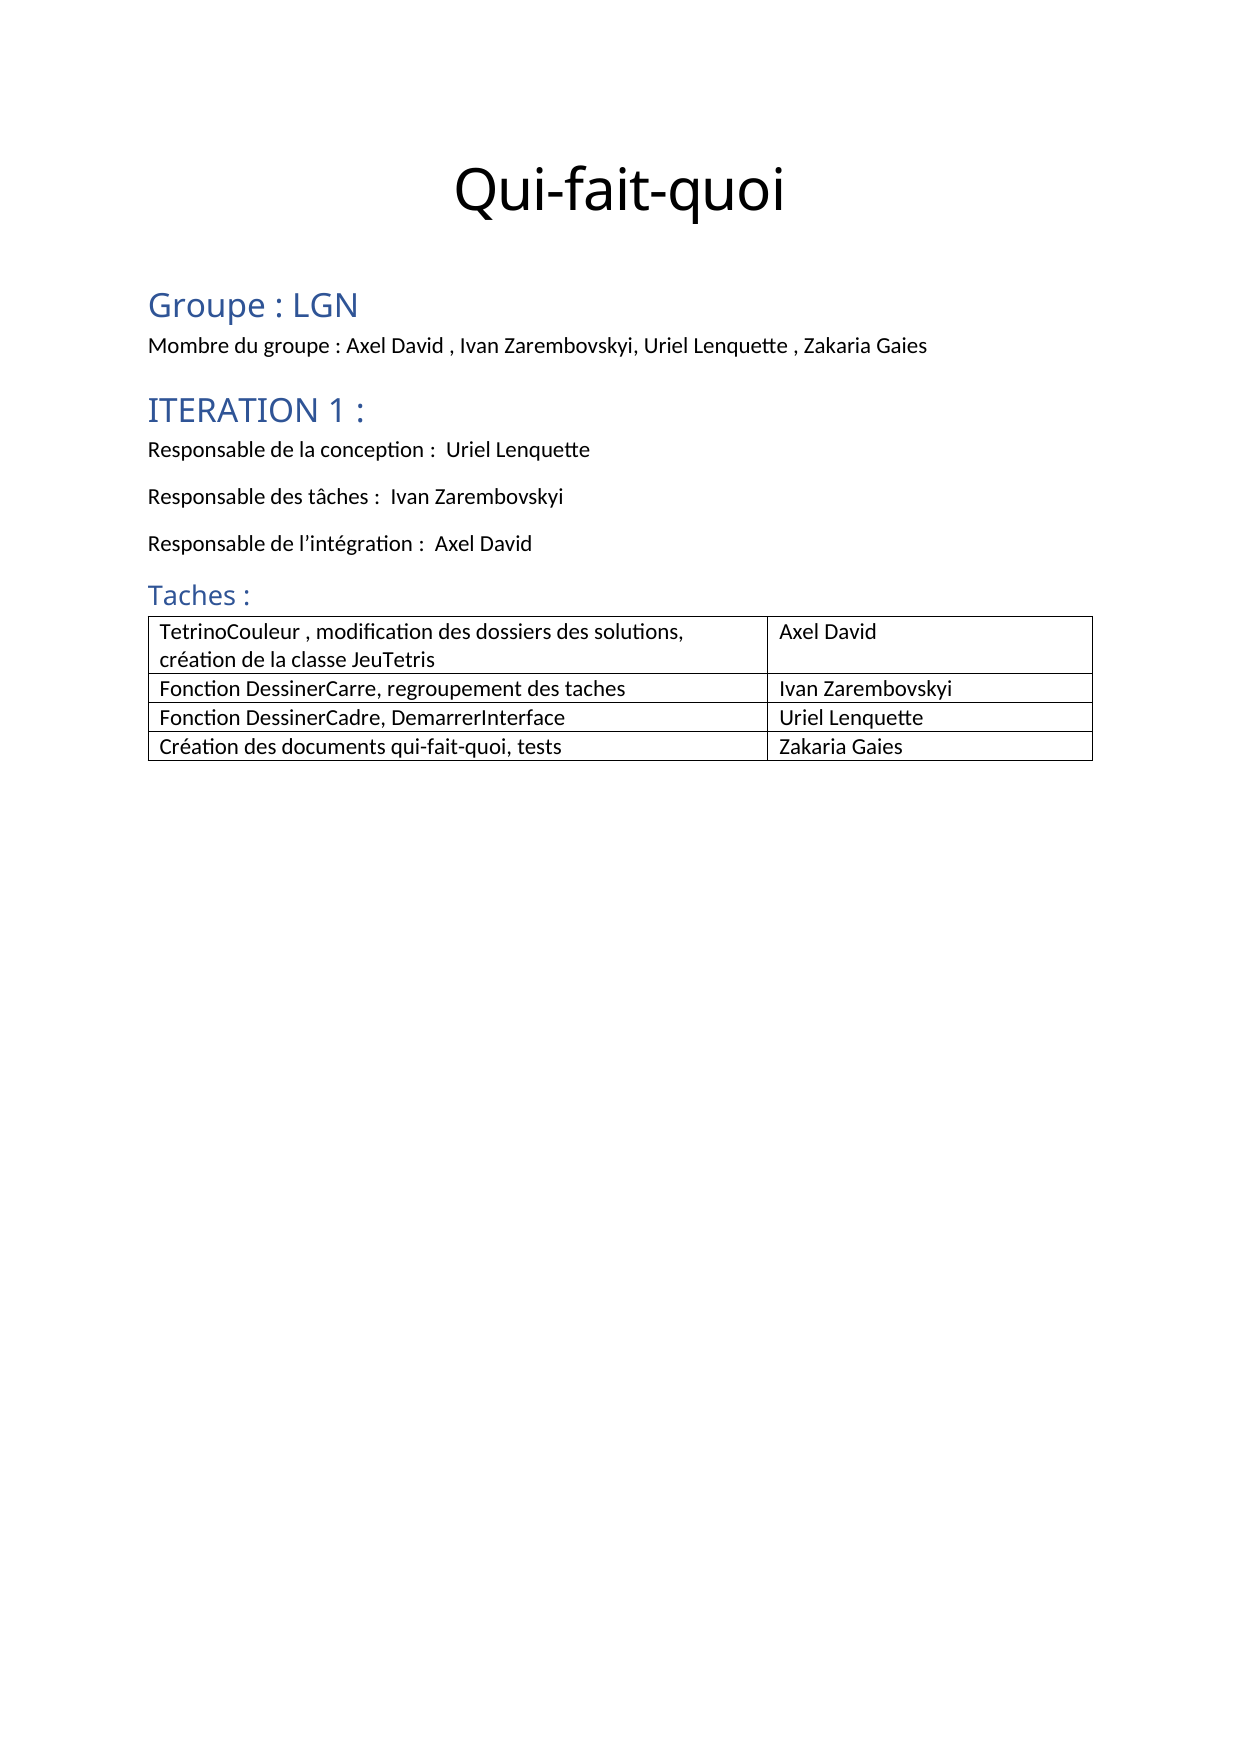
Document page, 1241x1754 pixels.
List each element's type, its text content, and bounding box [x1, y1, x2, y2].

subtitle Groupe : LGN [148, 282, 1093, 328]
table_cell Fonction DessinerCarre, regroupement des taches [149, 674, 767, 702]
table_cell Zakaria Gaies [768, 732, 1092, 760]
title Qui-fait-quoi [148, 148, 1093, 227]
subtitle ITERATION 1 : [148, 386, 1093, 432]
text Mombre du groupe : Axel David , Ivan Zarembovskyi, Uriel Lenquette , Zakaria Gaies [148, 331, 1093, 359]
text Responsable des tâches : Ivan Zarembovskyi [148, 482, 1093, 510]
table_cell Fonction DessinerCadre, DemarrerInterface [149, 703, 767, 731]
table_cell Ivan Zarembovskyi [768, 674, 1092, 702]
subtitle Taches : [148, 576, 1093, 613]
table_cell Création des documents qui-fait-quoi, tests [149, 732, 767, 760]
table_header TetrinoCouleur , modification des dossiers des solutions, création de la classe JeuTetris [149, 617, 767, 673]
text Responsable de la conception : Uriel Lenquette [148, 435, 1093, 463]
table_cell Uriel Lenquette [768, 703, 1092, 731]
table_header Axel David [768, 617, 1092, 673]
text Responsable de l’intégration : Axel David [148, 529, 1093, 557]
